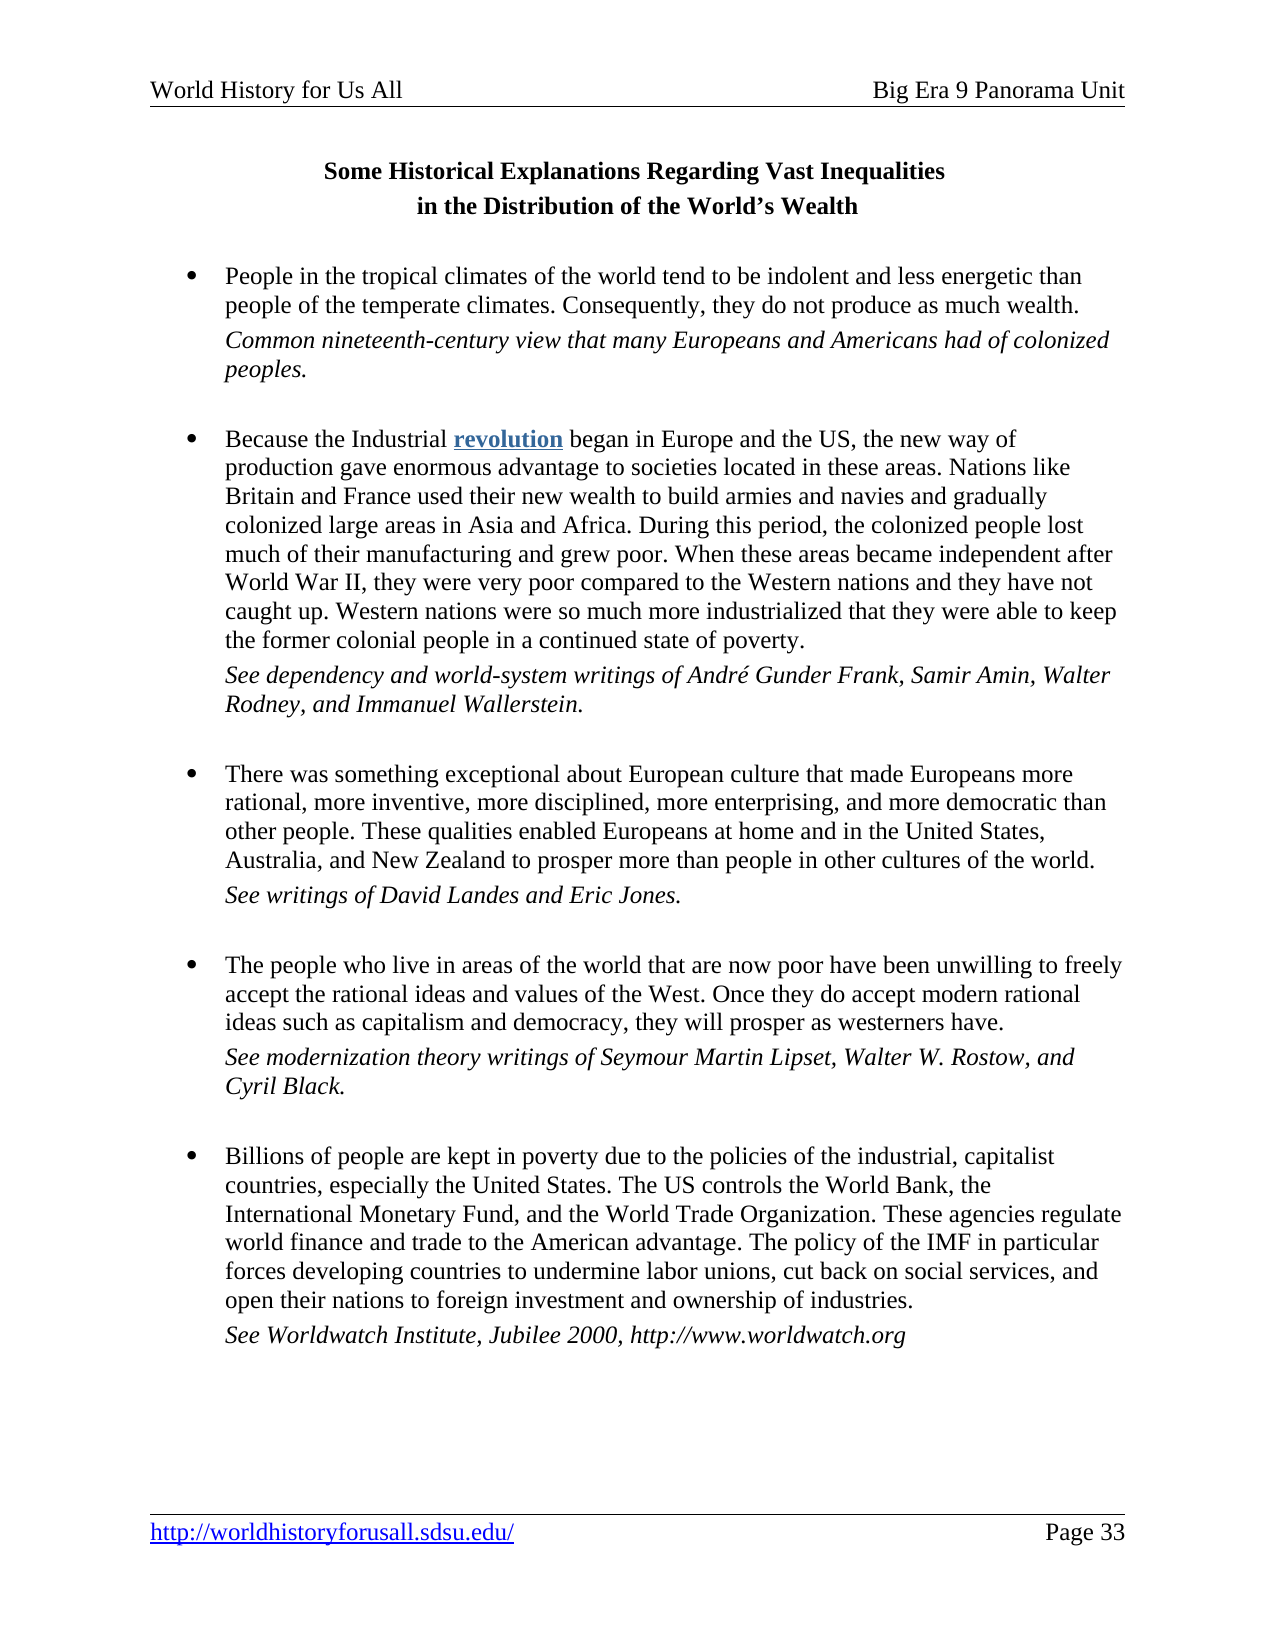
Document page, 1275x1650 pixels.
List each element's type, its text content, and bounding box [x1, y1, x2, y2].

text Common nineteenth-century view that many Europeans and Americans had of colonized peoples. [225, 325, 1125, 382]
list The people who live in areas of the world that are now poor have been unwilling to freely accept the rational ideas and values of the West. Once they do accept modern rational ideas such as capitalism and democracy, they will prosper as westerners have. [187, 950, 1125, 1036]
list Billions of people are kept in poverty due to the policies of the industrial, capitalist countries, especially the United States. The US controls the World Bank, the International Monetary Fund, and the World Trade Organization. These agencies regulate world finance and trade to the American advantage. The policy of the IMF in particular forces developing countries to undermine labor unions, cut back on social services, and open their nations to foreign investment and ownership of industries. [187, 1141, 1125, 1314]
text See dependency and world-system writings of André Gunder Frank, Samir Amin, Walter Rodney, and Immanuel Wallerstein. [225, 660, 1125, 717]
text See modernization theory writings of Seymour Martin Lipset, Walter W. Rostow, and Cyril Black. [225, 1042, 1125, 1100]
text See Worldwatch Institute, Jubilee 2000, http://www.worldwatch.org [225, 1320, 1125, 1349]
text Some Historical Explanations Regarding Vast Inequalities [150, 156, 1125, 185]
list Because the Industrial revolution began in Europe and the US, the new way of production gave enormous advantage to societies located in these areas. Nations like Britain and France used their new wealth to build armies and navies and gradually colonized large areas in Asia and Africa. During this period, the colonized people lost much of their manufacturing and grew poor. When these areas became independent after World War II, they were very poor compared to the Western nations and they have not caught up. Western nations were so much more industrialized that they were able to keep the former colonial people in a continued state of poverty. [187, 424, 1125, 654]
text See writings of David Landes and Eric Jones. [225, 880, 1125, 909]
text in the Distribution of the World’s Wealth [150, 191, 1125, 220]
list There was something exceptional about European culture that made Europeans more rational, more inventive, more disciplined, more enterprising, and more democratic than other people. These qualities enabled Europeans at home and in the United States, Australia, and New Zealand to prosper more than people in other cultures of the world. [187, 759, 1125, 874]
list People in the tropical climates of the world tend to be indolent and less energetic than people of the temperate climates. Consequently, they do not produce as much wealth. [187, 261, 1125, 319]
